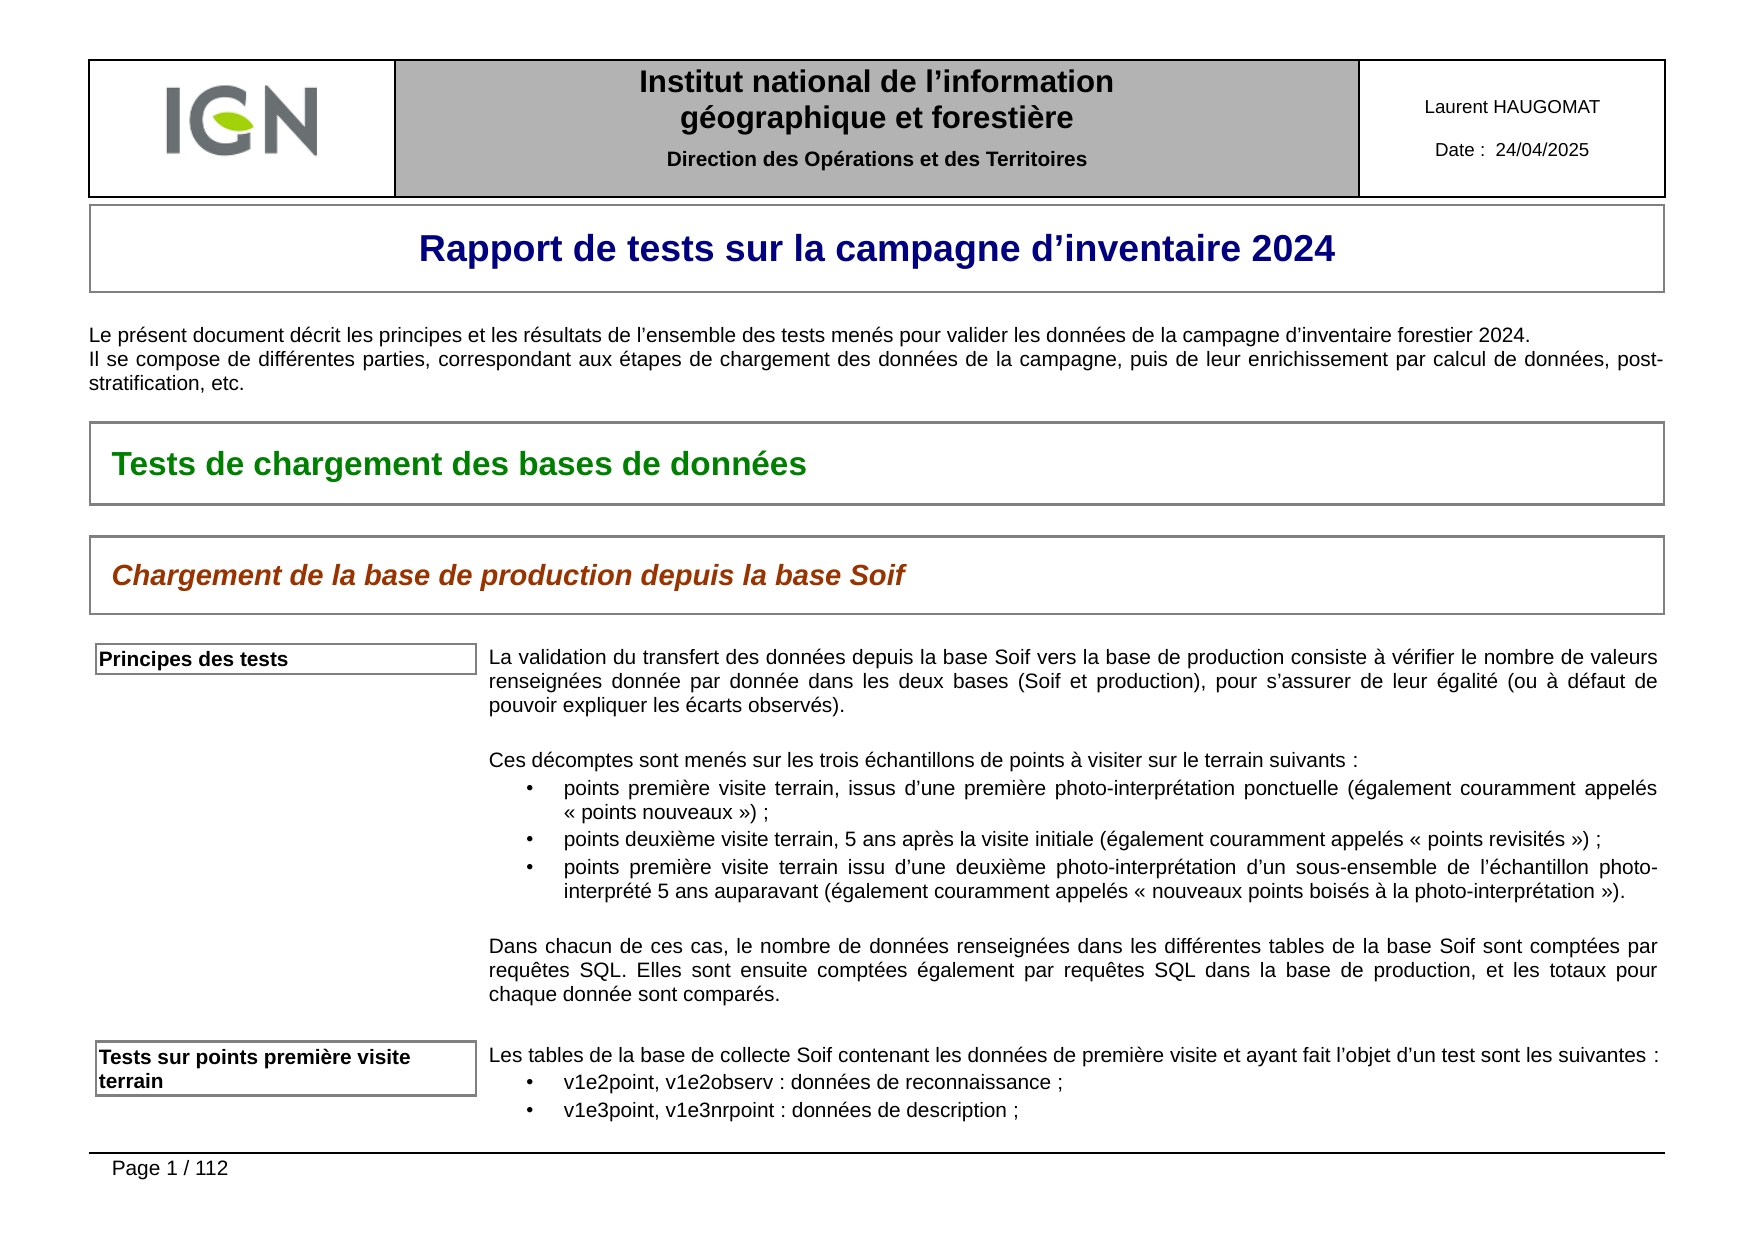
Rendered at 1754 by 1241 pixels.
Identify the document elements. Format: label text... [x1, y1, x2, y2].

subtitle Chargement de la base de production depuis la base Soif [91, 538, 1663, 613]
subtitle Rapport de tests sur la campagne d’inventaire 2024 [91, 206, 1663, 291]
text Le présent document décrit les principes et les résultats de l’ensemble des tests menés pour valider les données de la campagne d’inventaire forestier 2024. [88, 323, 1665, 347]
table_cell Les tables de la base de collecte Soif contenant les données de première visite et ayant fait l’objet d’un test sont les suivantes : v1e2point, v1e2observ : données de reconnaissance ; v1e3point, v1e3nrpoint : données de description ; v1e3nrspot : données de régénération des peuplements et pression des grands ongulés ; v1e3plant : données de plantations ; v1e3strate : données décrivant la strate arborée recensable ; v1e3essences : données des essences composant la strate recensable ; v1e3ecologie : données écologiques ; v1e3flore : données des relevés floristiques ; v1e3habitats : données d’habitats forestiers ; v1e3boism : données du bois mort au sol ; v1e3arbre : données des arbres recensables (vifs, morts, chablis) ; v1e3arbre_age : données de mesure d’âge des peuplements ; v1l2segment : données de reconnaissance des formations linéaires arborées ; [483, 1039, 1665, 1128]
subtitle Tests de chargement des bases de données [91, 424, 1663, 503]
table_cell Tests sur points première visite terrain [89, 1039, 483, 1128]
text Il se compose de différentes parties, correspondant aux étapes de chargement des données de la campagne, puis de leur enrichissement par calcul de données, post-stratification, etc. [88, 347, 1665, 394]
table_header La validation du transfert des données depuis la base Soif vers la base de production consiste à vérifier le nombre de valeurs renseignées donnée par donnée dans les deux bases (Soif et production), pour s’assurer de leur égalité (ou à défaut de pouvoir expliquer les écarts observés). Ces décomptes sont menés sur les trois échantillons de points à visiter sur le terrain suivants : points première visite terrain, issus d’une première photo-interprétation ponctuelle (également couramment appelés « points nouveaux ») ; points deuxième visite terrain, 5 ans après la visite initiale (également couramment appelés « points revisités ») ; points première visite terrain issu d’une deuxième photo-interprétation d’un sous-ensemble de l’échantillon photo-interprété 5 ans auparavant (également couramment appelés « nouveaux points boisés à la photo-interprétation »). Dans chacun de ces cas, le nombre de données renseignées dans les différentes tables de la base Soif sont comptées par requêtes SQL. Elles sont ensuite comptées également par requêtes SQL dans la base de production, et les totaux pour chaque donnée sont comparés. [483, 642, 1665, 1039]
picture [141, 62, 343, 180]
table_header Principes des tests [89, 642, 483, 1039]
